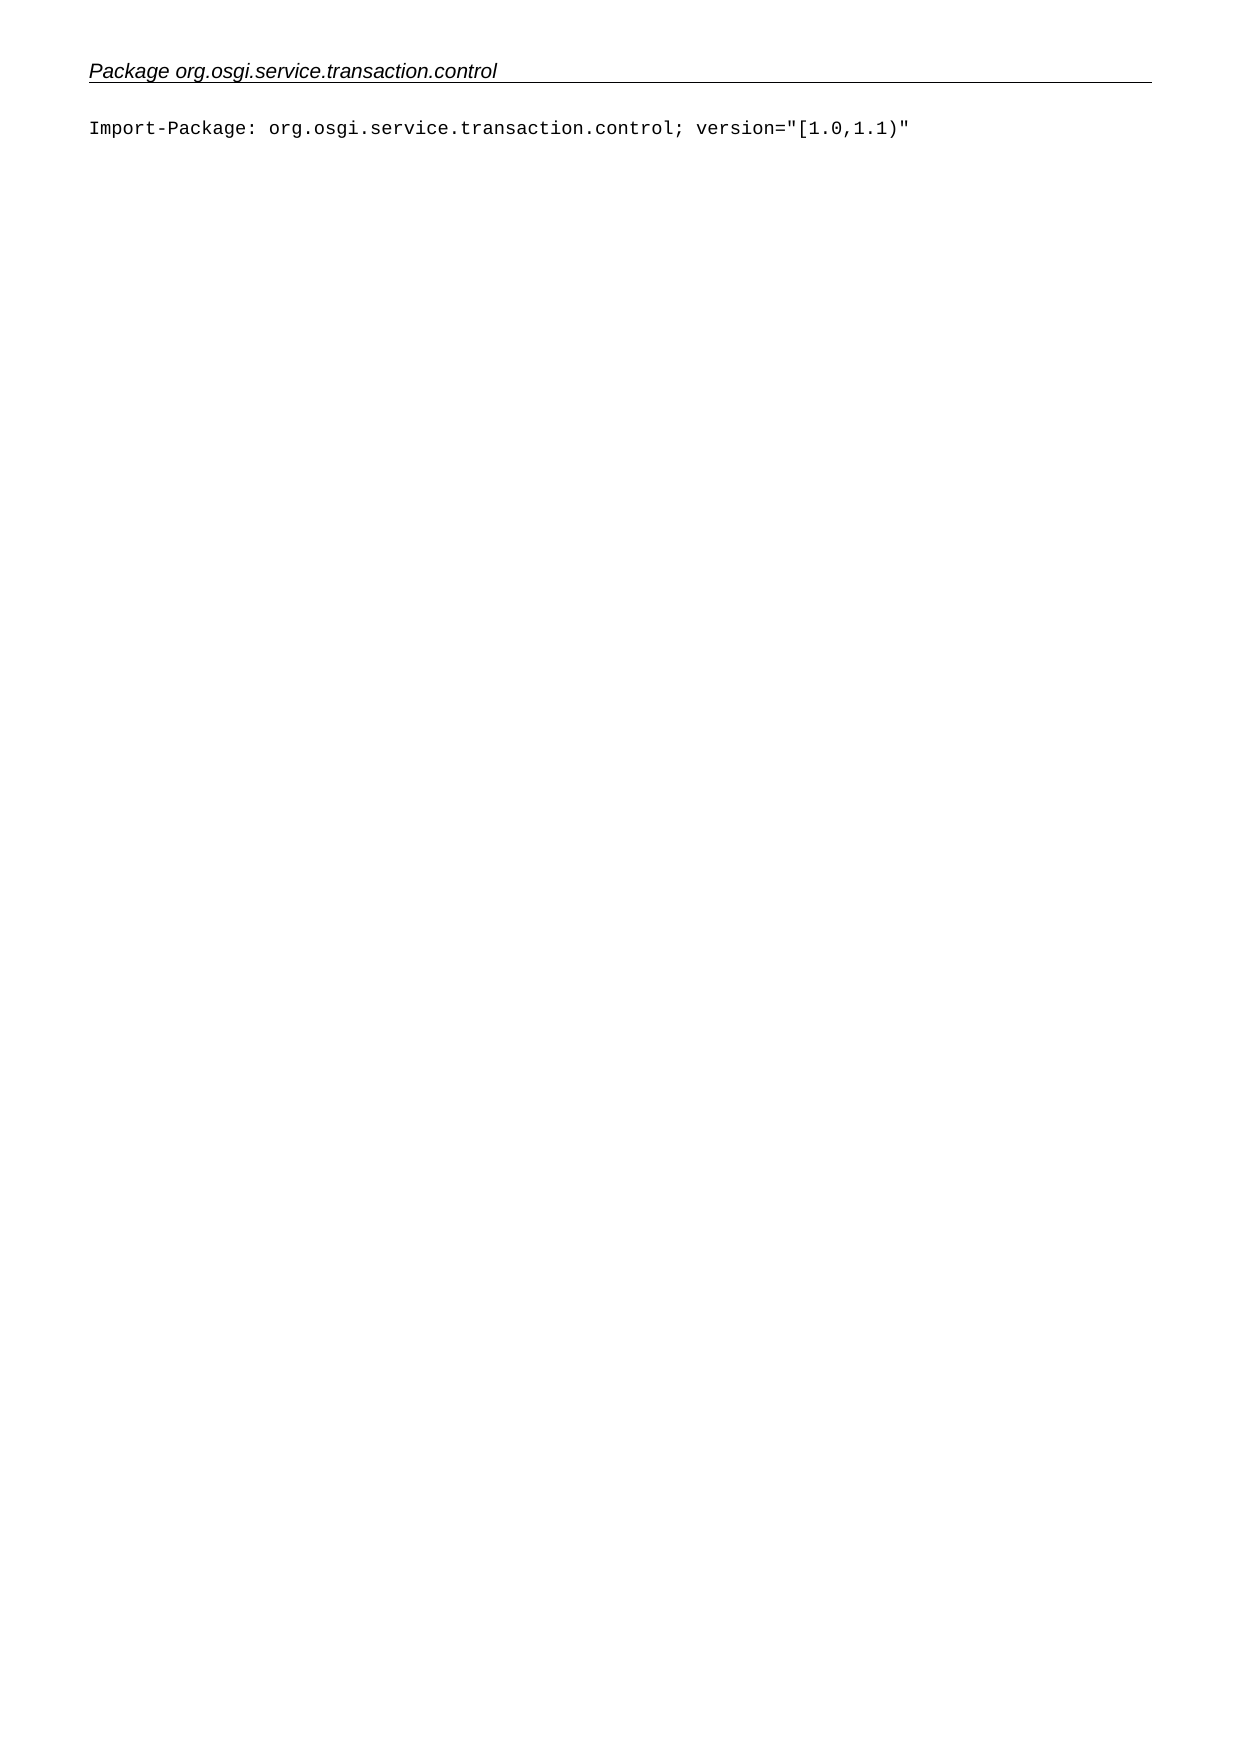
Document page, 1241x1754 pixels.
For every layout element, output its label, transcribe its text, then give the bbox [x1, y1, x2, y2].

text Import-Package: org.osgi.service.transaction.control; version="[1.0,1.1)" [88, 118, 1152, 140]
